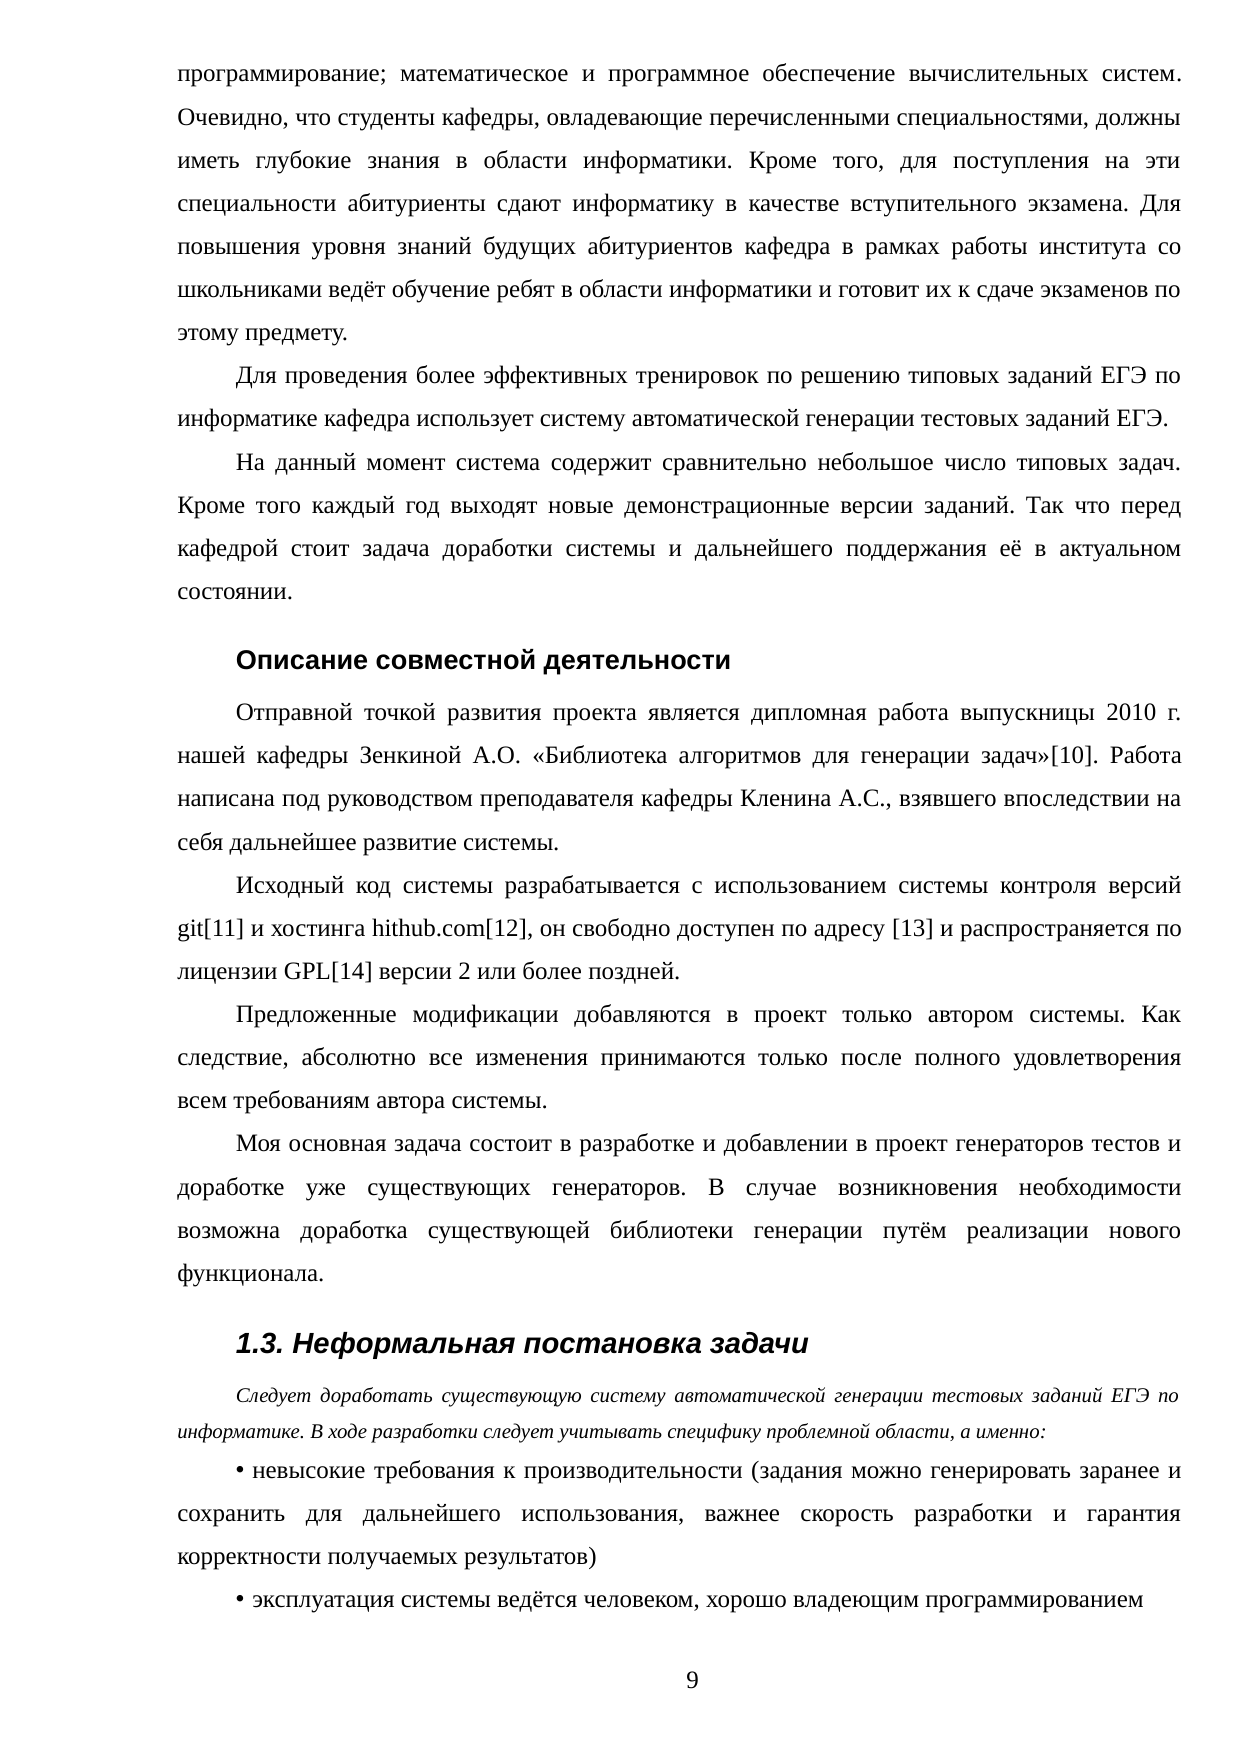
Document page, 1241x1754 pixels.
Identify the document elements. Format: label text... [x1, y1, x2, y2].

text Для проведения более эффективных тренировок по решению типовых заданий ЕГЭ по информатике кафедра использует систему автоматической генерации тестовых заданий ЕГЭ. [177, 360, 1182, 432]
list невысокие требования к производительности (задания можно генерировать заранее и сохранить для дальнейшего использования, важнее скорость разработки и гарантия корректности получаемых результатов) [177, 1455, 1182, 1570]
list эксплуатация системы ведётся человеком, хорошо владеющим программированием [177, 1584, 1182, 1613]
text Предложенные модификации добавляются в проект только автором системы. Как следствие, абсолютно все изменения принимаются только после полного удовлетворения всем требованиям автора системы. [177, 999, 1182, 1114]
text На данный момент система содержит сравнительно небольшое число типовых задач. Кроме того каждый год выходят новые демонстрационные версии заданий. Так что перед кафедрой стоит задача доработки системы и дальнейшего поддержания её в актуальном состоянии. [177, 447, 1182, 605]
text Отправной точкой развития проекта является дипломная работа выпускницы 2010 г. нашей кафедры Зенкиной А.О. «Библиотека алгоритмов для генерации задач»[10]. Работа написана под руководством преподавателя кафедры Кленина А.С., взявшего впоследствии на себя дальнейшее развитие системы. [177, 697, 1182, 855]
subtitle Описание совместной деятельности [177, 644, 1182, 675]
text Моя основная задача состоит в разработке и добавлении в проект генераторов тестов и доработке уже существующих генераторов. В случае возникновения необходимости возможна доработка существующей библиотеки генерации путём реализации нового функционала. [177, 1128, 1182, 1287]
text Следует доработать существующую систему автоматической генерации тестовых заданий ЕГЭ по информатике. В ходе разработки следует учитывать специфику проблемной области, а именно: [177, 1383, 1182, 1443]
text Исходный код системы разрабатывается с использованием системы контроля версий git[11] и хостинга hithub.com[12], он свободно доступен по адресу [13] и распространяется по лицензии GPL[14] версии 2 или более поздней. [177, 870, 1182, 985]
subtitle 1.3. Неформальная постановка задачи [177, 1326, 1182, 1359]
text программирование; математическое и программное обеспечение вычислительных систем. Очевидно, что студенты кафедры, овладевающие перечисленными специальностями, должны иметь глубокие знания в области информатики. Кроме того, для поступления на эти специальности абитуриенты сдают информатику в качестве вступительного экзамена. Для повышения уровня знаний будущих абитуриентов кафедра в рамках работы института со школьниками ведёт обучение ребят в области информатики и готовит их к сдаче экзаменов по этому предмету. [177, 58, 1182, 346]
